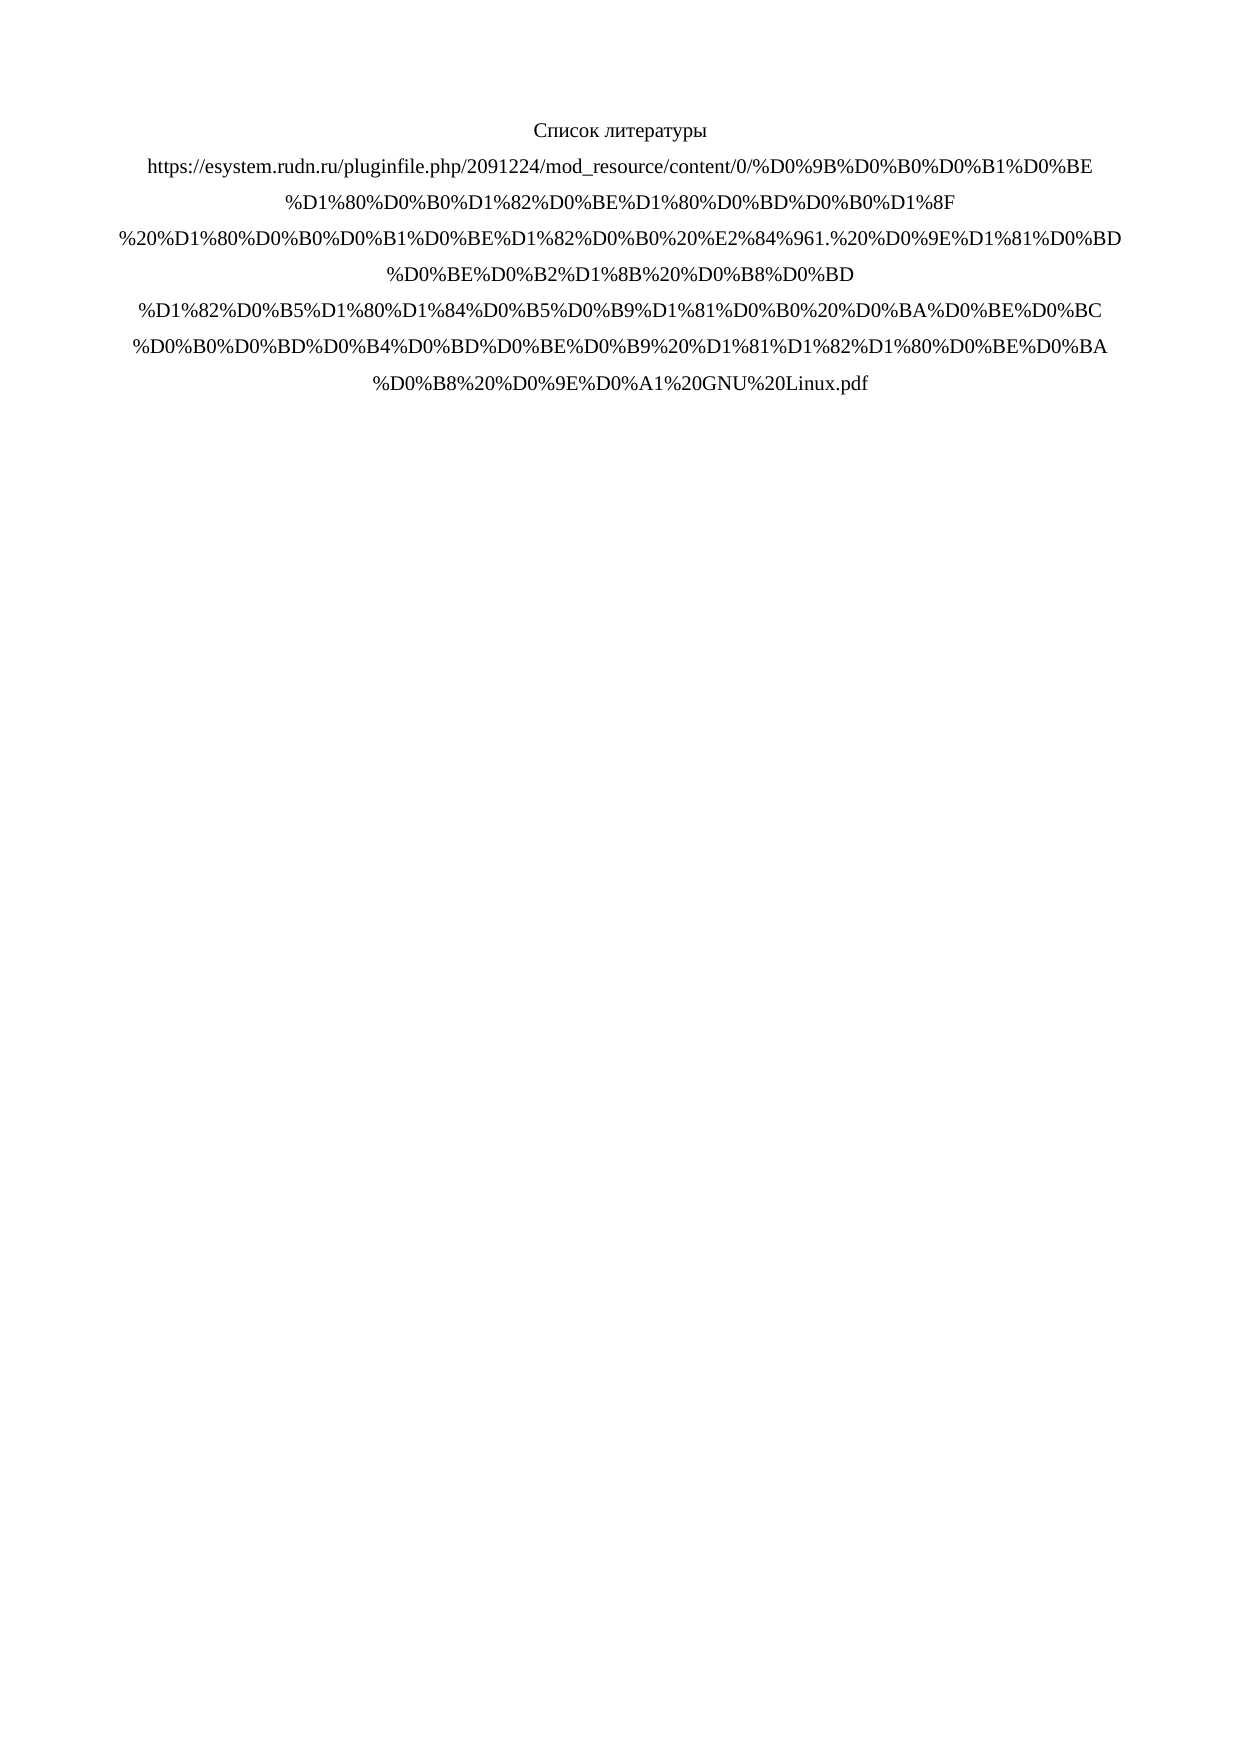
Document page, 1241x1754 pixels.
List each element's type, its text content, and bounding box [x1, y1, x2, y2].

text Список литературы [118, 118, 1122, 142]
text https://esystem.rudn.ru/pluginfile.php/2091224/mod_resource/content/0/%D0%9B%D0%B0%D0%B1%D0%BE%D1%80%D0%B0%D1%82%D0%BE%D1%80%D0%BD%D0%B0%D1%8F%20%D1%80%D0%B0%D0%B1%D0%BE%D1%82%D0%B0%20%E2%84%961.%20%D0%9E%D1%81%D0%BD%D0%BE%D0%B2%D1%8B%20%D0%B8%D0%BD%D1%82%D0%B5%D1%80%D1%84%D0%B5%D0%B9%D1%81%D0%B0%20%D0%BA%D0%BE%D0%BC%D0%B0%D0%BD%D0%B4%D0%BD%D0%BE%D0%B9%20%D1%81%D1%82%D1%80%D0%BE%D0%BA%D0%B8%20%D0%9E%D0%A1%20GNU%20Linux.pdf [118, 154, 1122, 394]
